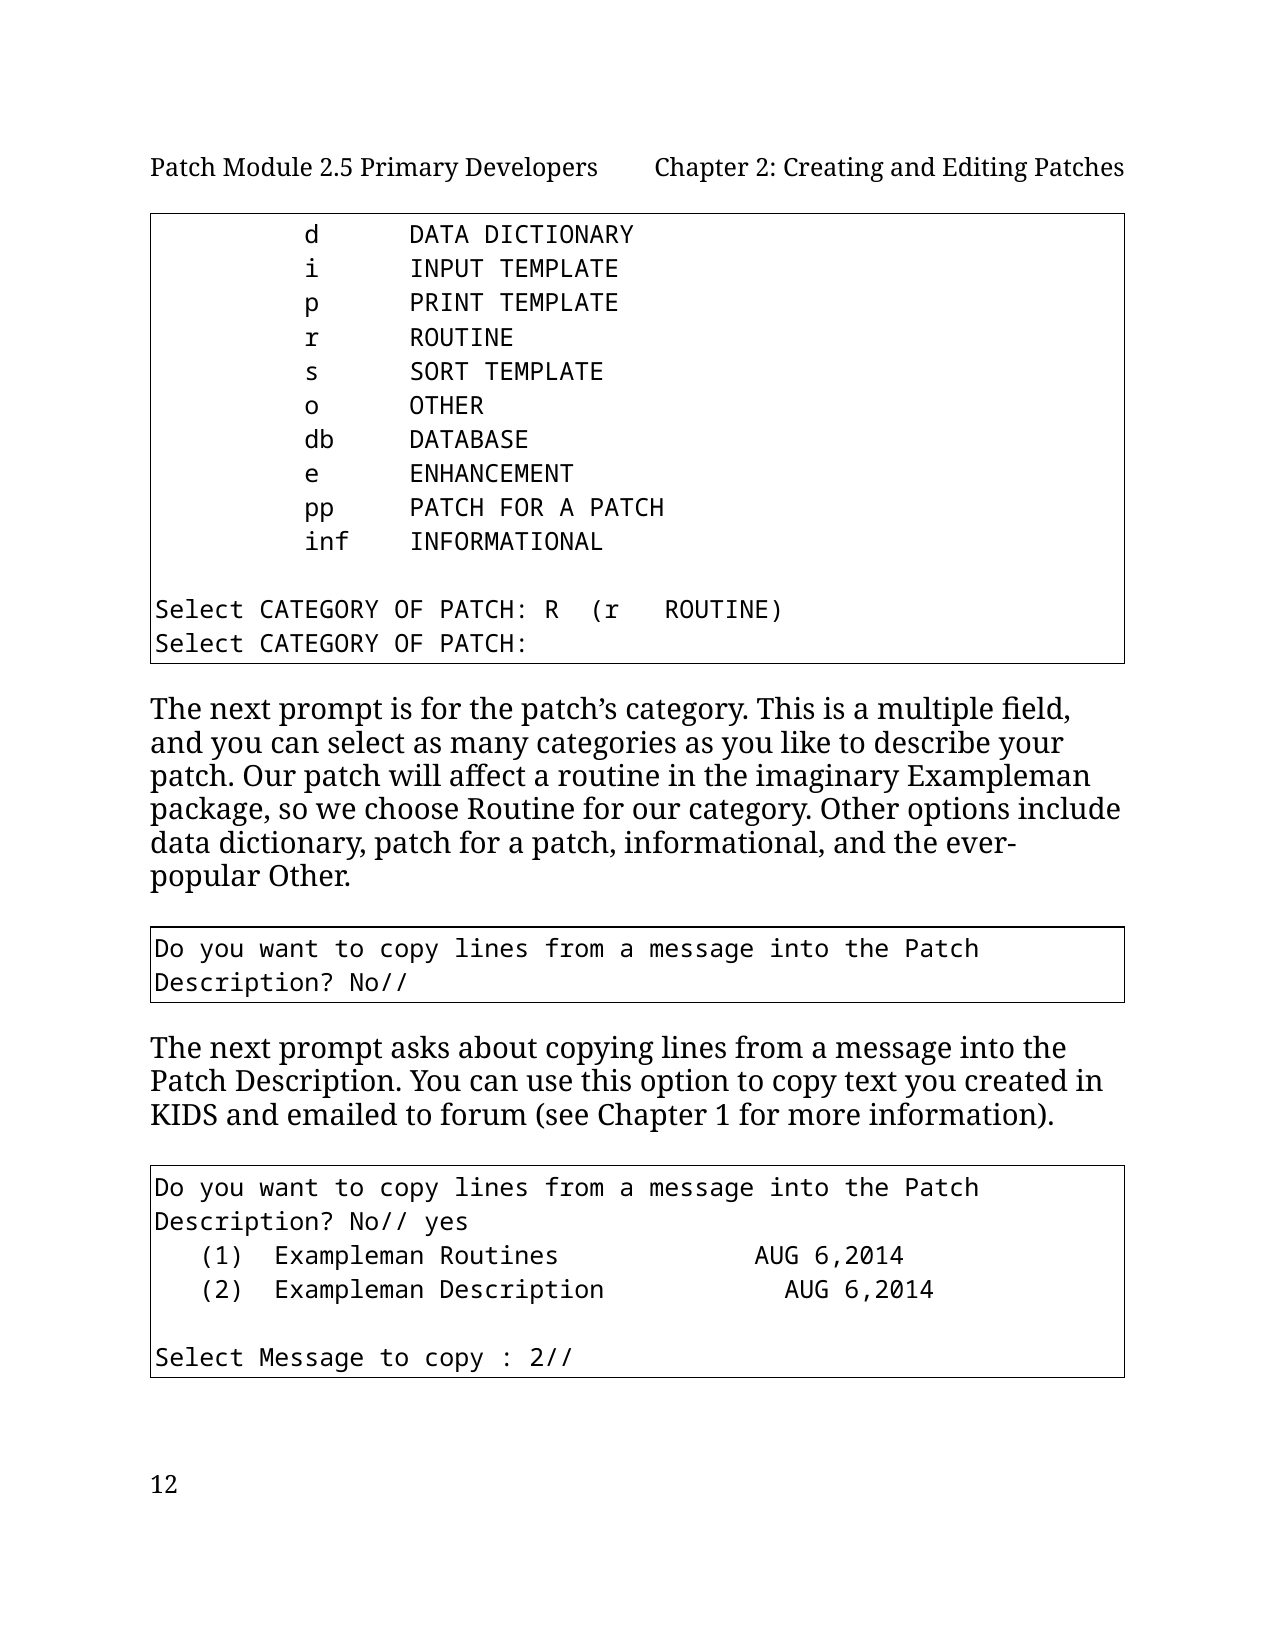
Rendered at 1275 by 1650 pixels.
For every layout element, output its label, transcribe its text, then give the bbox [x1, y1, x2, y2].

text Do you want to copy lines from a message into the Patch Description? No// yes [151, 1166, 1124, 1233]
text Select CATEGORY OF PATCH: [151, 622, 1124, 663]
text o OTHER [151, 383, 1124, 417]
text d DATA DICTIONARY [151, 214, 1124, 247]
text e ENHANCEMENT [151, 451, 1124, 485]
text The next prompt is for the patch’s category. This is a multiple field, and you can select as many categories as you like to describe your patch. Our patch will affect a routine in the imaginary Exampleman package, so we choose Routine for our category. Other options include data dictionary, patch for a patch, informational, and the ever-popular Other. [150, 693, 1125, 893]
text db DATABASE [151, 417, 1124, 451]
text (1) Exampleman Routines AUG 6,2014 [151, 1233, 1124, 1267]
text r ROUTINE [151, 315, 1124, 349]
text pp PATCH FOR A PATCH [151, 485, 1124, 519]
text Do you want to copy lines from a message into the Patch Description? No// [151, 928, 1124, 1002]
text Select Message to copy : 2// [151, 1335, 1124, 1377]
text Select CATEGORY OF PATCH: R (r ROUTINE) [151, 588, 1124, 622]
text (2) Exampleman Description AUG 6,2014 [151, 1267, 1124, 1305]
text p PRINT TEMPLATE [151, 281, 1124, 315]
text s SORT TEMPLATE [151, 349, 1124, 383]
text The next prompt asks about copying lines from a message into the Patch Description. You can use this option to copy text you created in KIDS and emailed to forum (see Chapter 1 for more information). [150, 1032, 1125, 1132]
text inf INFORMATIONAL [151, 519, 1124, 558]
text i INPUT TEMPLATE [151, 247, 1124, 281]
